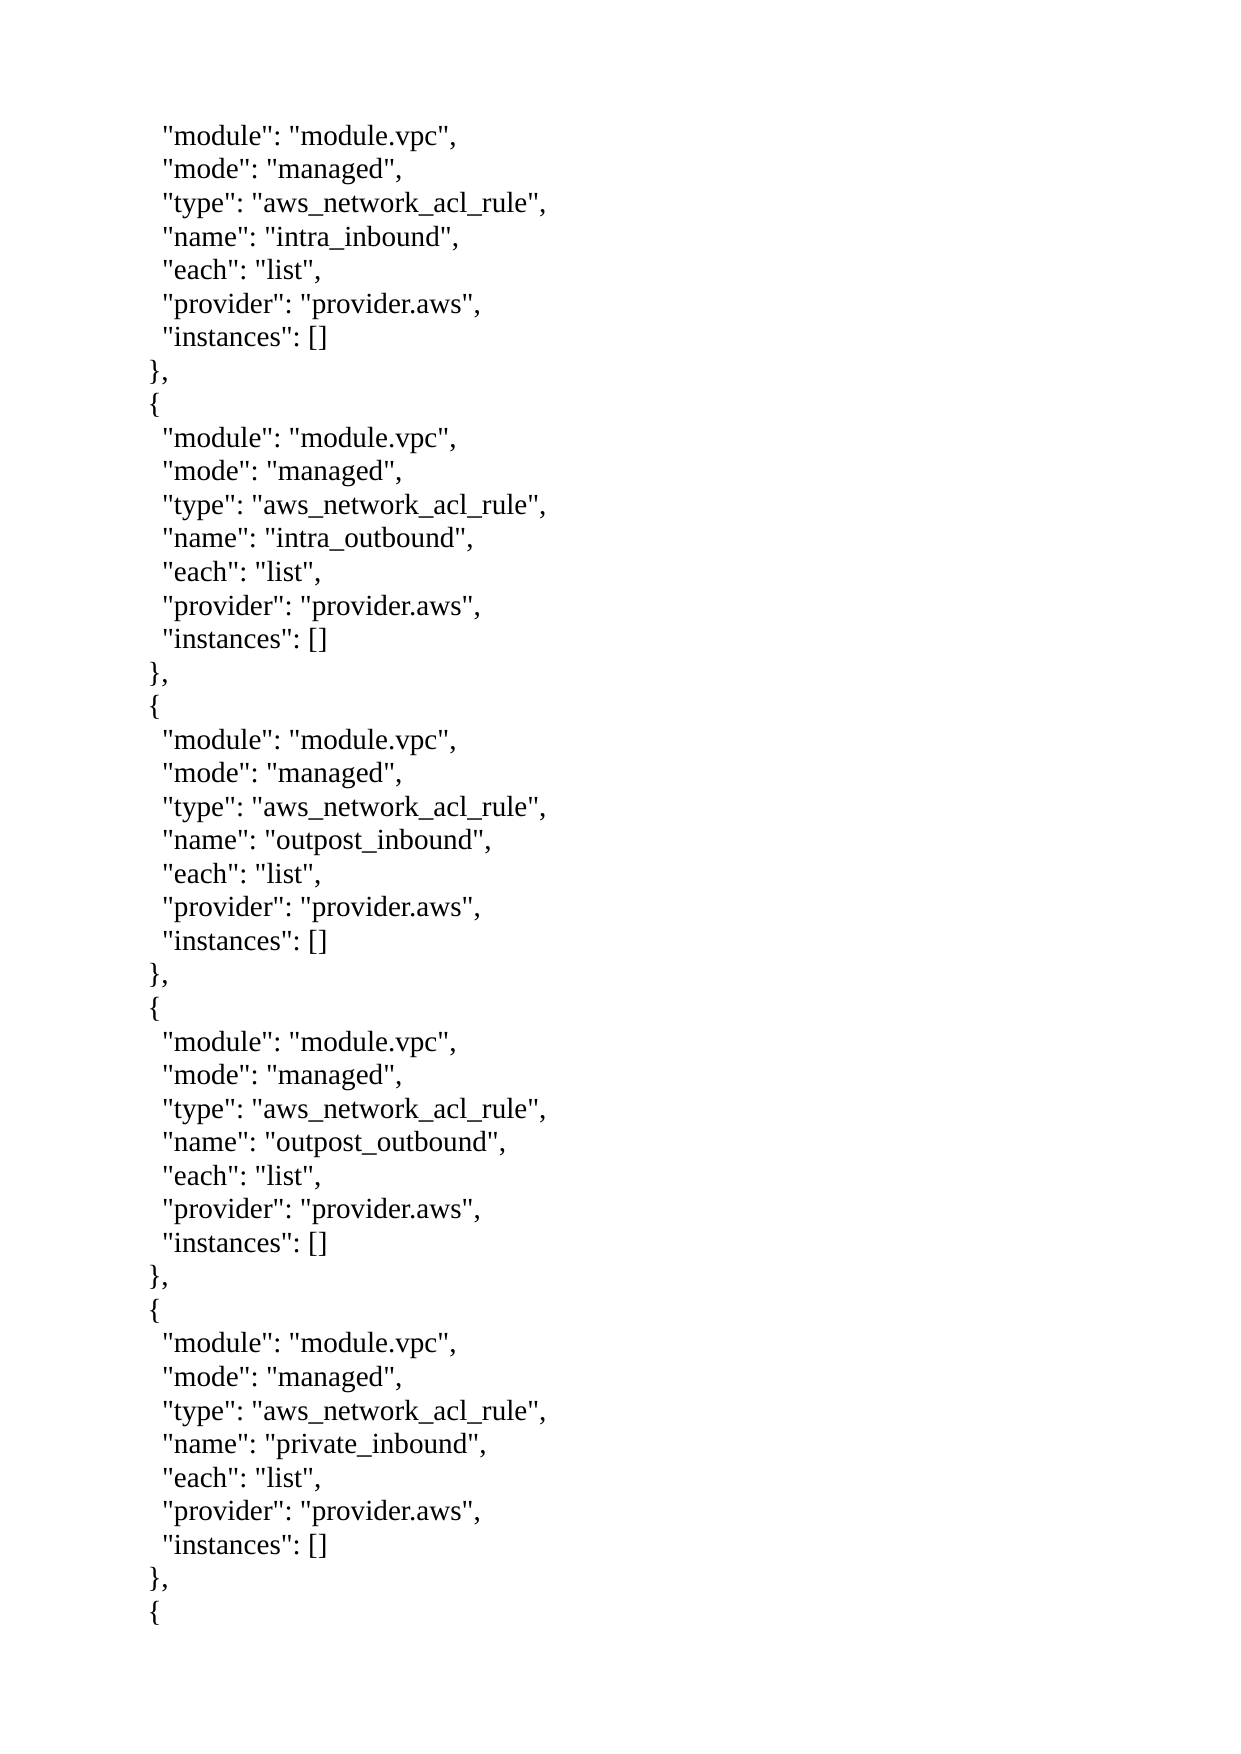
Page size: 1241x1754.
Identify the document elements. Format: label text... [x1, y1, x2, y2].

text "type": "aws_network_acl_rule", [118, 185, 1122, 219]
text "each": "list", [118, 1158, 1122, 1191]
text "mode": "managed", [118, 453, 1122, 487]
text }, [118, 1560, 1122, 1594]
text "instances": [] [118, 1527, 1122, 1560]
text { [118, 1292, 1122, 1326]
text "type": "aws_network_acl_rule", [118, 1091, 1122, 1124]
text "module": "module.vpc", [118, 118, 1122, 152]
text "module": "module.vpc", [118, 1326, 1122, 1359]
text "provider": "provider.aws", [118, 889, 1122, 923]
text { [118, 386, 1122, 420]
text "type": "aws_network_acl_rule", [118, 789, 1122, 822]
text }, [118, 353, 1122, 386]
text "name": "intra_outbound", [118, 521, 1122, 554]
text }, [118, 1258, 1122, 1292]
text "mode": "managed", [118, 755, 1122, 789]
text }, [118, 655, 1122, 688]
text "instances": [] [118, 621, 1122, 655]
text { [118, 688, 1122, 722]
text { [118, 990, 1122, 1024]
text "module": "module.vpc", [118, 420, 1122, 453]
text "provider": "provider.aws", [118, 588, 1122, 621]
text "each": "list", [118, 1460, 1122, 1493]
text "mode": "managed", [118, 1057, 1122, 1091]
text "name": "outpost_inbound", [118, 822, 1122, 856]
text "module": "module.vpc", [118, 1024, 1122, 1057]
text "name": "private_inbound", [118, 1426, 1122, 1460]
text "name": "intra_inbound", [118, 219, 1122, 252]
text "each": "list", [118, 554, 1122, 588]
text "type": "aws_network_acl_rule", [118, 1393, 1122, 1426]
text "instances": [] [118, 1225, 1122, 1258]
text "provider": "provider.aws", [118, 1191, 1122, 1225]
text "instances": [] [118, 923, 1122, 957]
text "mode": "managed", [118, 152, 1122, 185]
text "each": "list", [118, 252, 1122, 286]
text "mode": "managed", [118, 1359, 1122, 1393]
text "instances": [] [118, 319, 1122, 353]
text "type": "aws_network_acl_rule", [118, 487, 1122, 521]
text "provider": "provider.aws", [118, 1493, 1122, 1527]
text }, [118, 957, 1122, 990]
text "each": "list", [118, 856, 1122, 889]
text "module": "module.vpc", [118, 722, 1122, 755]
text "provider": "provider.aws", [118, 286, 1122, 319]
text "name": "outpost_outbound", [118, 1124, 1122, 1158]
text { [118, 1594, 1122, 1627]
